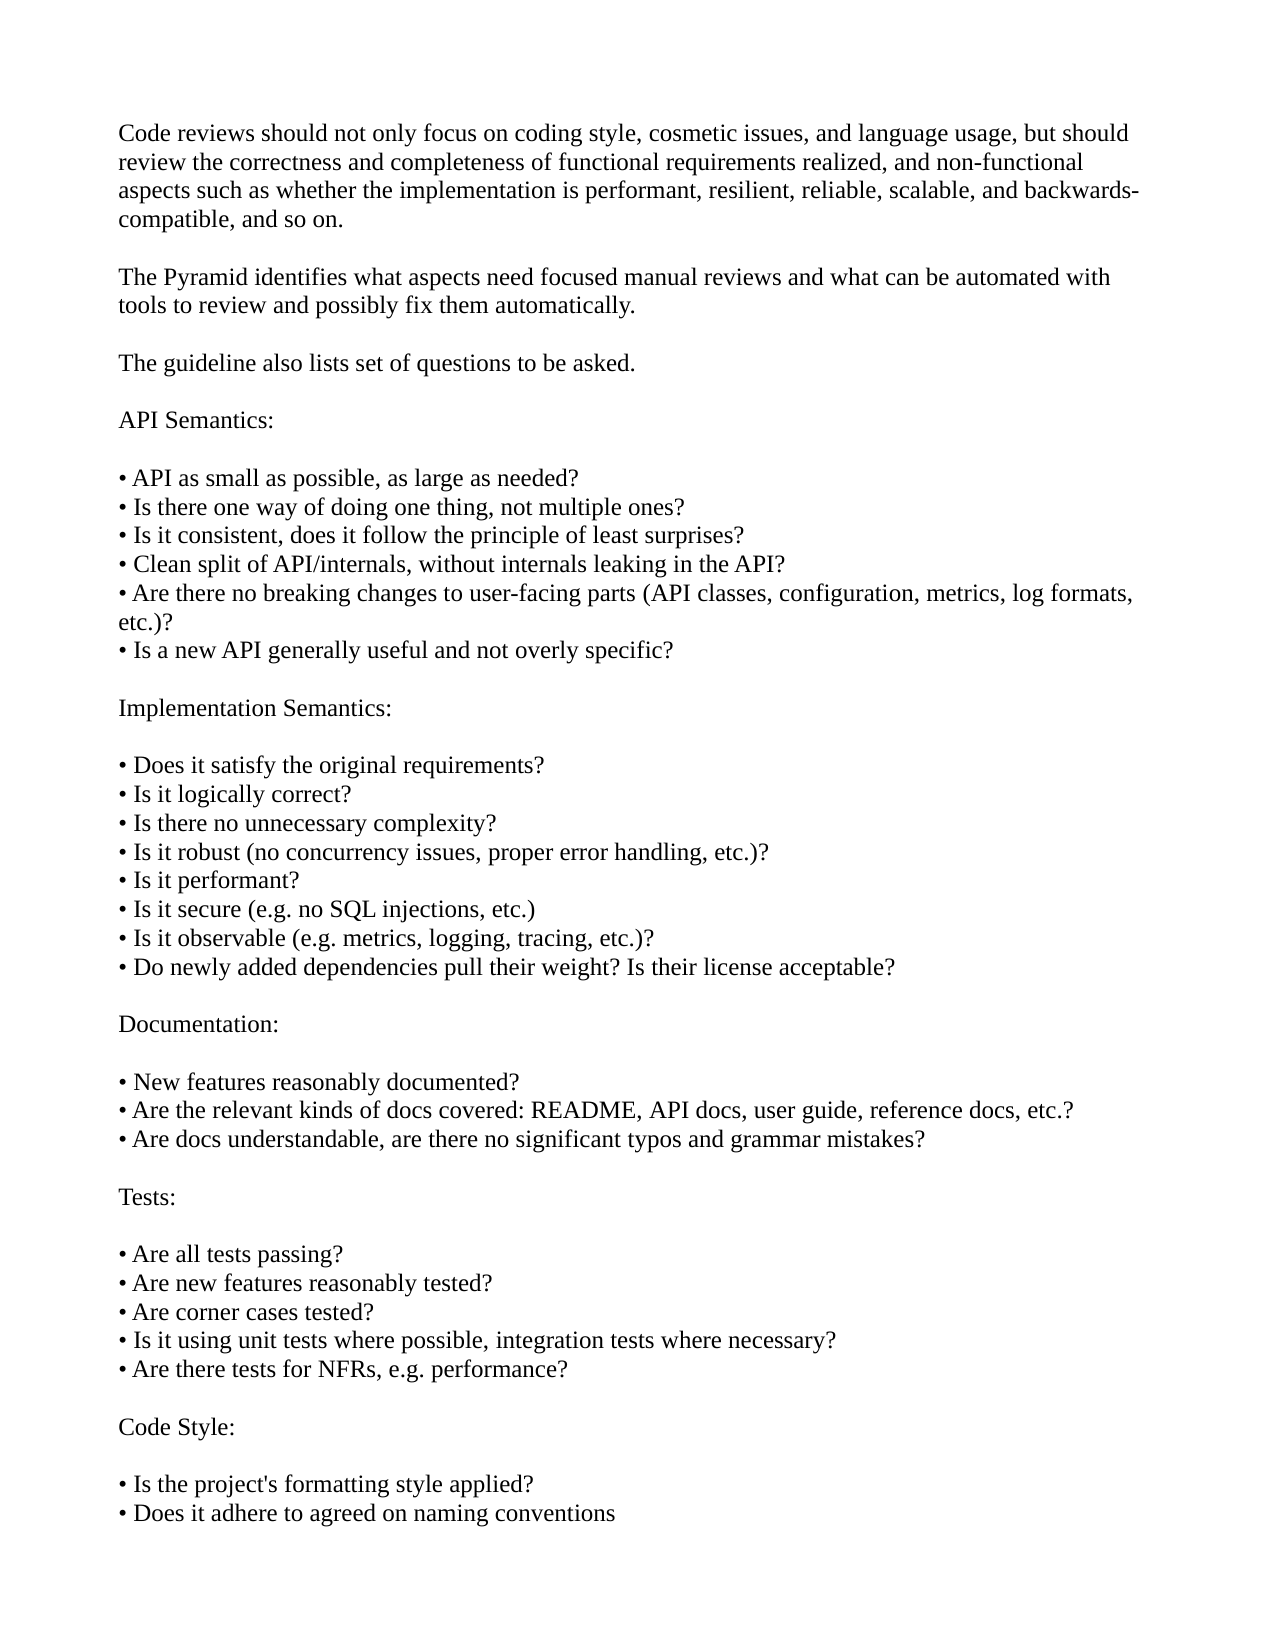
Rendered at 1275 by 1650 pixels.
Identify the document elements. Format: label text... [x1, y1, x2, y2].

text Code reviews should not only focus on coding style, cosmetic issues, and language usage, but should review the correctness and completeness of functional requirements realized, and non-functional aspects such as whether the implementation is performant, resilient, reliable, scalable, and backwards-compatible, and so on. The Pyramid identifies what aspects need focused manual reviews and what can be automated with tools to review and possibly fix them automatically. The guideline also lists set of questions to be asked. API Semantics: • API as small as possible, as large as needed? • Is there one way of doing one thing, not multiple ones? • Is it consistent, does it follow the principle of least surprises? • Clean split of API/internals, without internals leaking in the API? • Are there no breaking changes to user-facing parts (API classes, configuration, metrics, log formats, etc.)? • Is a new API generally useful and not overly specific? Implementation Semantics: • Does it satisfy the original requirements? • Is it logically correct? • Is there no unnecessary complexity? • Is it robust (no concurrency issues, proper error handling, etc.)? • Is it performant? • Is it secure (e.g. no SQL injections, etc.) • Is it observable (e.g. metrics, logging, tracing, etc.)? • Do newly added dependencies pull their weight? Is their license acceptable? Documentation: • New features reasonably documented? • Are the relevant kinds of docs covered: README, API docs, user guide, reference docs, etc.? • Are docs understandable, are there no significant typos and grammar mistakes? Tests: • Are all tests passing? • Are new features reasonably tested? • Are corner cases tested? • Is it using unit tests where possible, integration tests where necessary? • Are there tests for NFRs, e.g. performance? Code Style: • Is the project's formatting style applied? • Does it adhere to agreed on naming conventions [118, 118, 1157, 1527]
